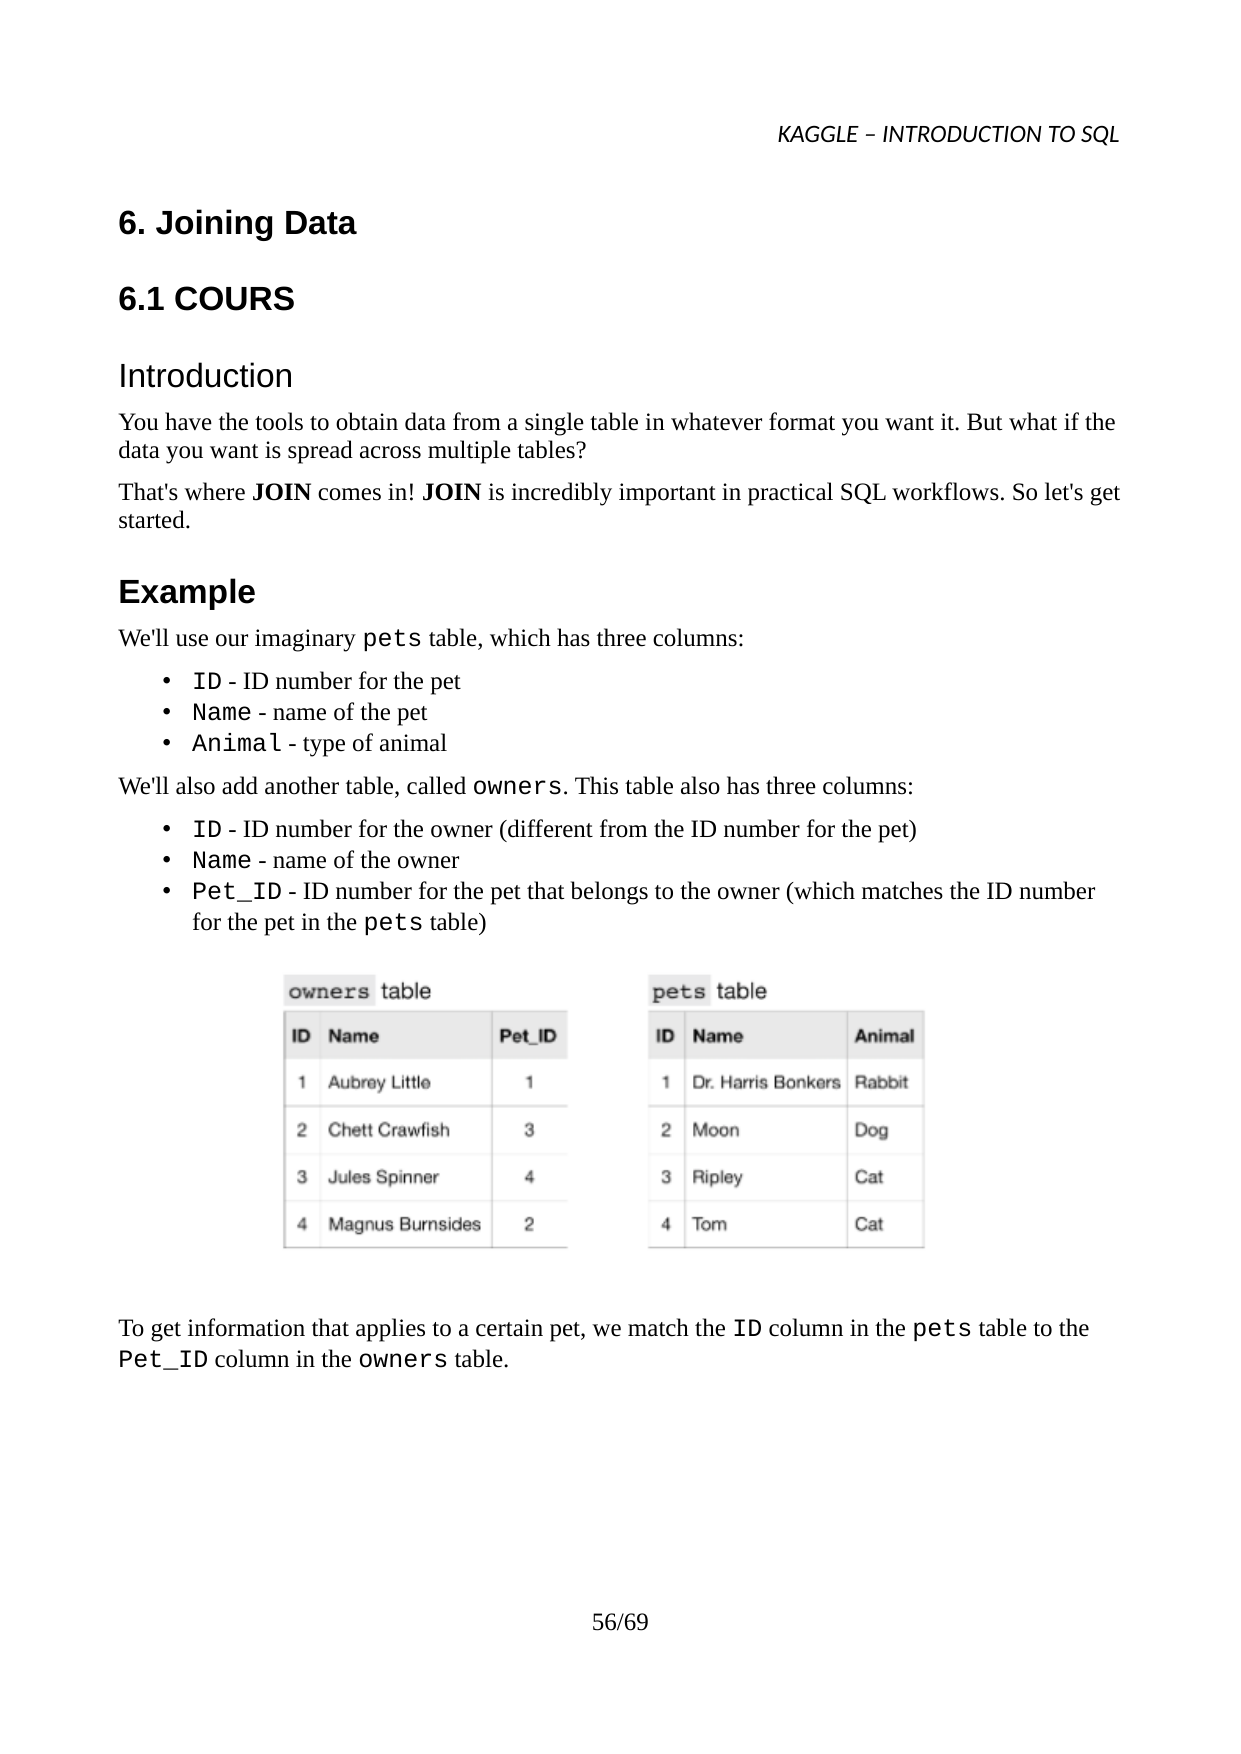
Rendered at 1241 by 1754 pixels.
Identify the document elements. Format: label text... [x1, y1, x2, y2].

text You have the tools to obtain data from a single table in whatever format you want it. But what if the data you want is spread across multiple tables? [118, 407, 1122, 464]
subtitle Example [118, 572, 1122, 610]
text We'll also add another table, called owners. This table also has three columns: [118, 771, 1122, 802]
list ID - ID number for the pet [162, 666, 1122, 697]
text We'll use our imaginary pets table, which has three columns: [118, 623, 1122, 653]
picture [260, 950, 980, 1272]
subtitle Introduction [118, 355, 1122, 394]
text To get information that applies to a certain pet, we match the ID column in the pets table to the Pet_ID column in the owners table. [118, 1313, 1122, 1375]
subtitle 6. Joining Data [118, 203, 1122, 242]
subtitle 6.1 COURS [118, 279, 1122, 318]
text That's where JOIN comes in! JOIN is incredibly important in practical SQL workflows. So let's get started. [118, 477, 1122, 534]
list Animal - type of animal [162, 728, 1122, 758]
list Name - name of the owner [162, 845, 1122, 876]
list ID - ID number for the owner (different from the ID number for the pet) [162, 814, 1122, 845]
list Pet_ID - ID number for the pet that belongs to the owner (which matches the ID number for the pet in the pets table) [162, 876, 1122, 938]
list Name - name of the pet [162, 697, 1122, 728]
